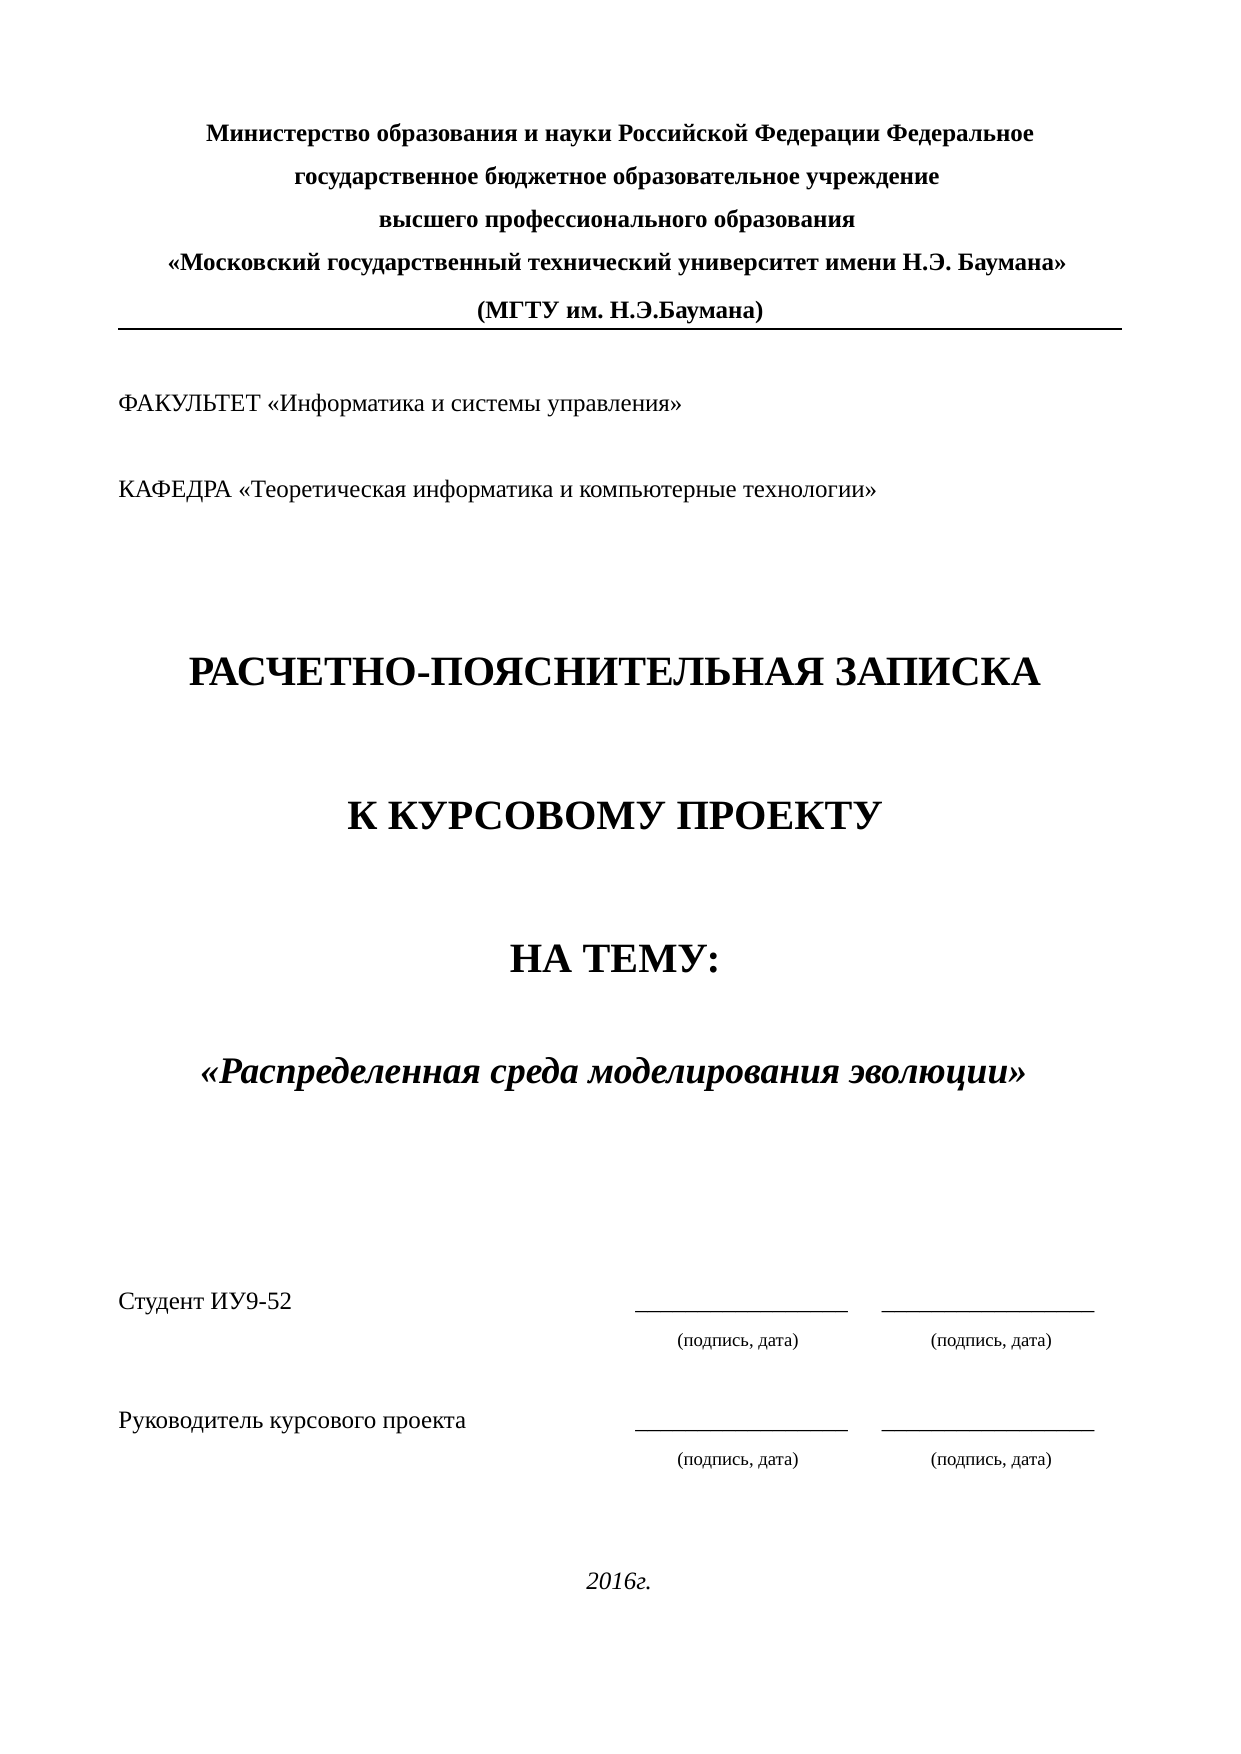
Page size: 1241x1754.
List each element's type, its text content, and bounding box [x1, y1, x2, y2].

text Министерство образования и науки Российской Федерации Федеральное государственное бюджетное образовательное учреждение [118, 118, 1122, 190]
text высшего профессионального образования [118, 204, 1122, 233]
text Студент ИУ9-52 _________________ _________________ [118, 1286, 1122, 1315]
text К КУРСОВОМУ ПРОЕКТУ [118, 790, 1122, 838]
text Руководитель курсового проекта _________________ _________________ [118, 1405, 1122, 1433]
text ФАКУЛЬТЕТ «Информатика и системы управления» [118, 388, 1122, 416]
text (подпись, дата) (подпись, дата) [118, 1329, 1122, 1351]
text НА ТЕМУ: [118, 934, 1122, 982]
text (МГТУ им. Н.Э.Баумана) [118, 291, 1122, 328]
text «Московский государственный технический университет имени Н.Э. Баумана» [118, 247, 1122, 276]
text (подпись, дата) (подпись, дата) [118, 1448, 1122, 1469]
text «Распределенная среда моделирования эволюции» [118, 1049, 1122, 1092]
text РАСЧЕТНО-ПОЯСНИТЕЛЬНАЯ ЗАПИСКА [118, 646, 1122, 694]
text КАФЕДРА «Теоретическая информатика и компьютерные технологии» [118, 474, 1122, 503]
text 2016г. [118, 1566, 1122, 1595]
